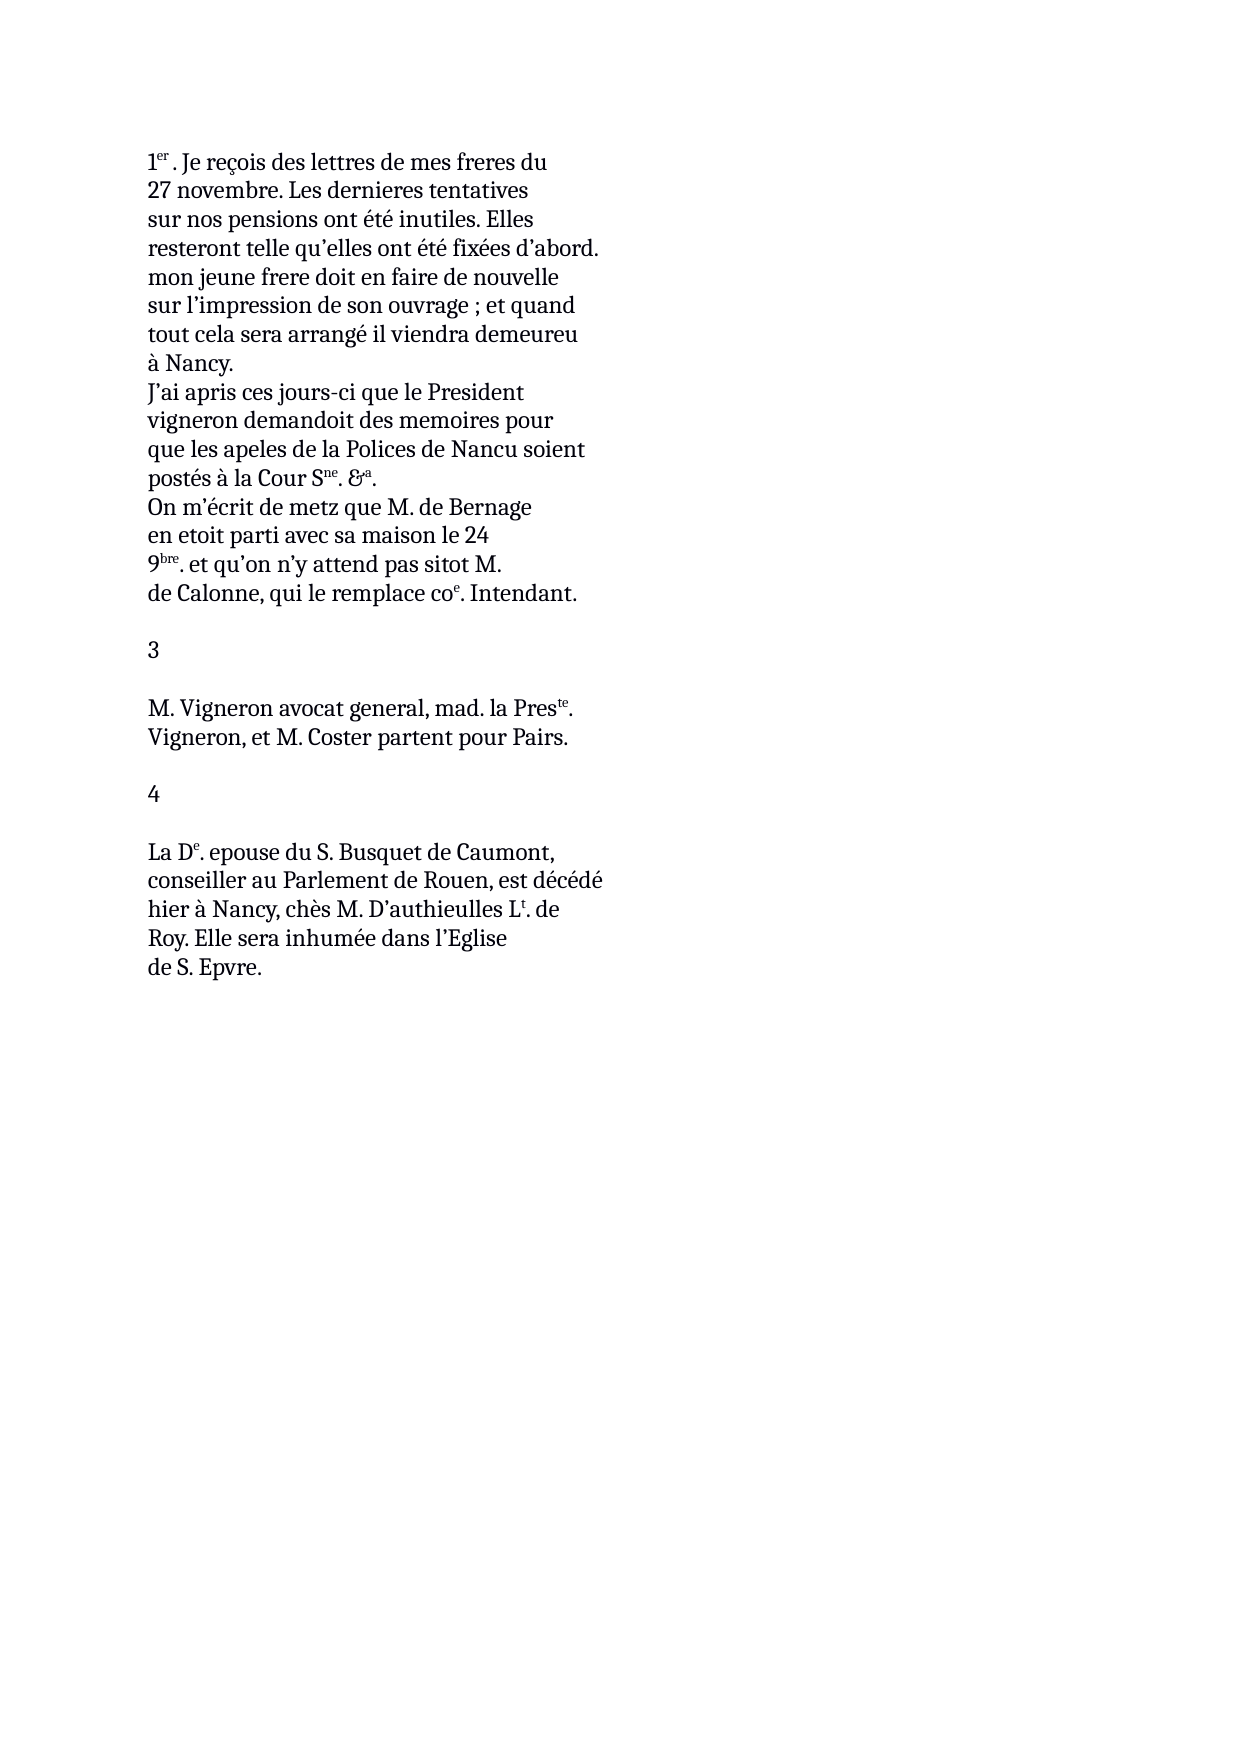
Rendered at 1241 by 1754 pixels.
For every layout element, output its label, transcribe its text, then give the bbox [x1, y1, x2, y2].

text 4 La De. epouse du S. Busquet de Caumont, conseiller au Parlement de Rouen, est décédé hier à Nancy, chès M. D’authieulles Lt. de Roy. Elle sera inhumée dans l’Eglise de S. Epvre. [148, 780, 1093, 981]
text 1er . Je reçois des lettres de mes freres du 27 novembre. Les dernieres tentatives sur nos pensions ont été inutiles. Elles resteront telle qu’elles ont été fixées d’abord. mon jeune frere doit en faire de nouvelle sur l’impression de son ouvrage ; et quand tout cela sera arrangé il viendra demeureu à Nancy. [148, 148, 1093, 378]
text 3 M. Vigneron avocat general, mad. la Preste. Vigneron, et M. Coster partent pour Pairs. [148, 636, 1093, 751]
text On m’écrit de metz que M. de Bernage en etoit parti avec sa maison le 24 9bre. et qu’on n’y attend pas sitot M. de Calonne, qui le remplace coe. Intendant. [148, 493, 1093, 608]
text J’ai apris ces jours-ci que le President vigneron demandoit des memoires pour que les apeles de la Polices de Nancu soient postés à la Cour Sne. &a. [148, 378, 1093, 493]
